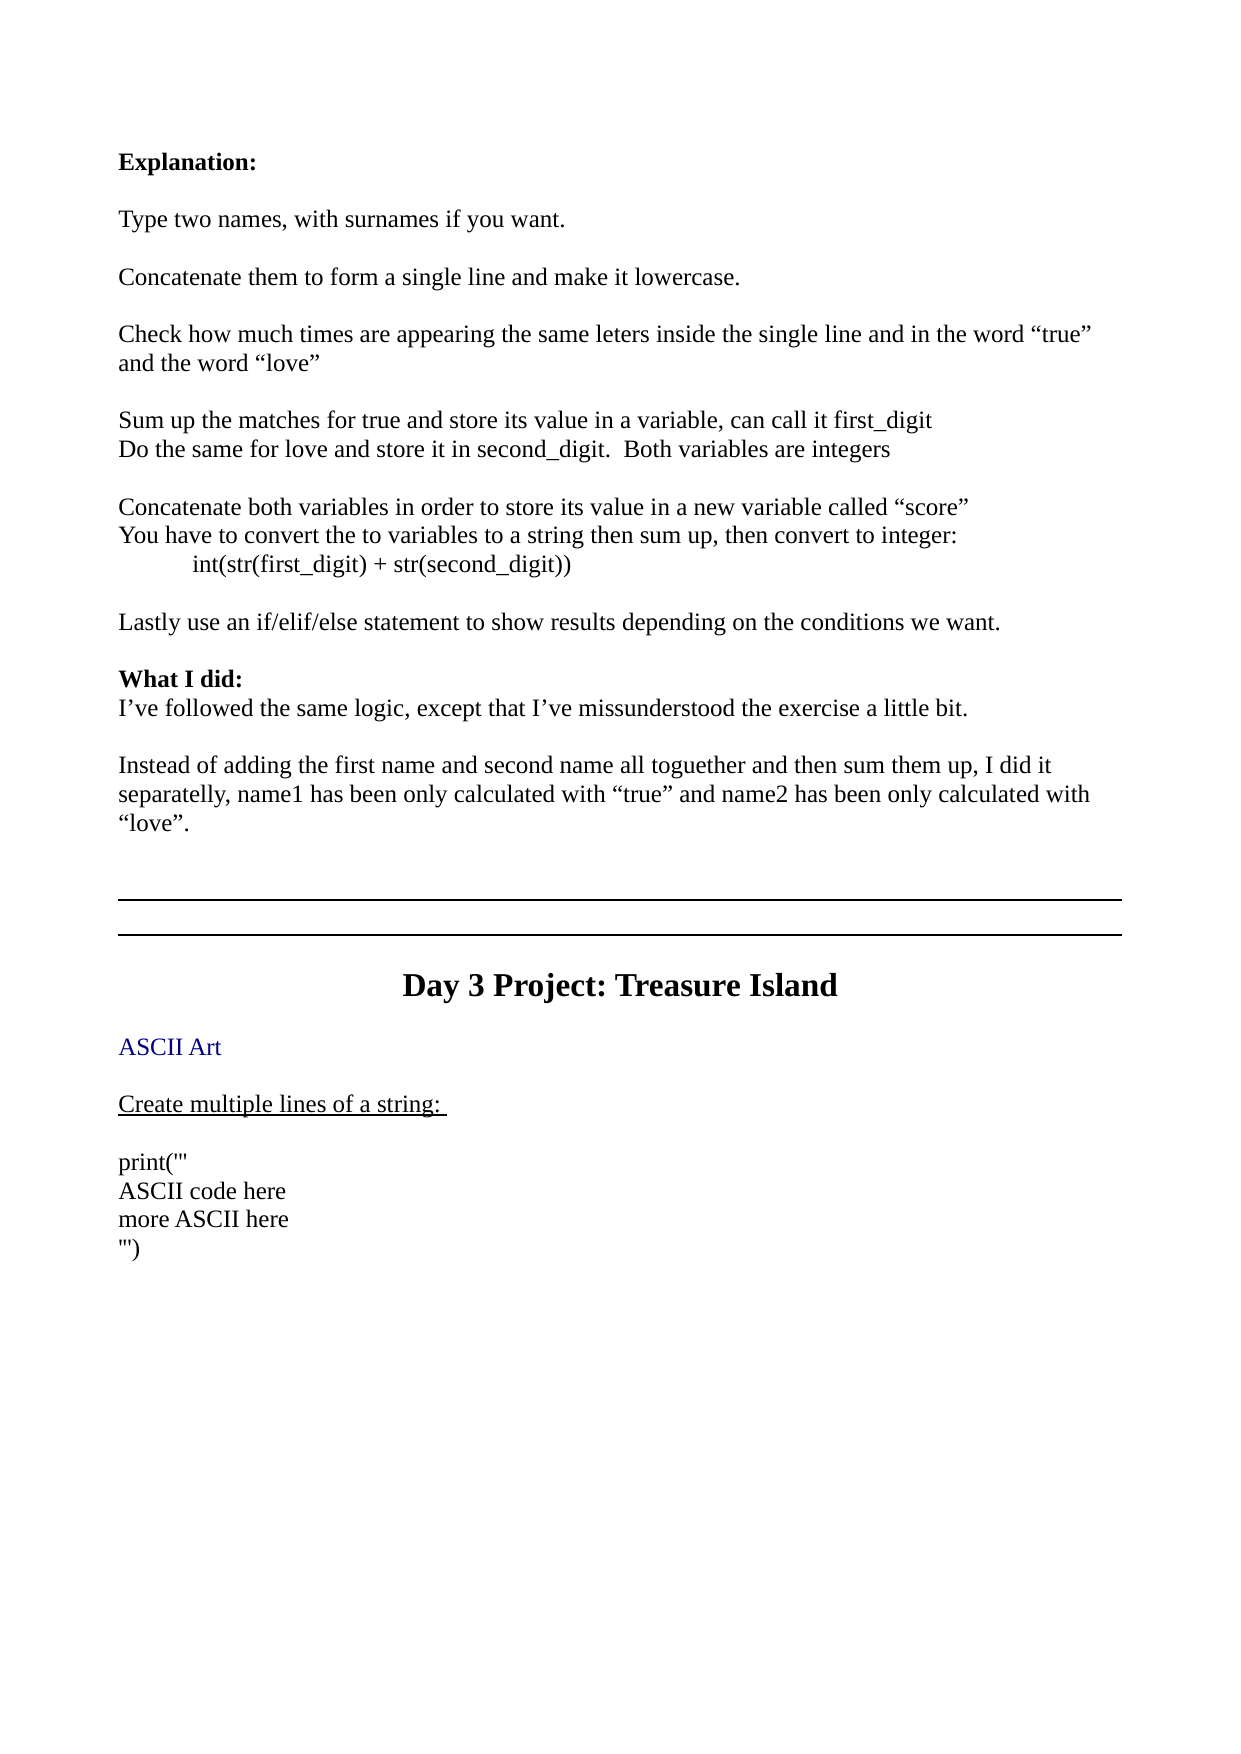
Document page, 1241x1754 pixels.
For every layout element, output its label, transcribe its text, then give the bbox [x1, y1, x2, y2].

text Concatenate both variables in order to store its value in a new variable called “score” [118, 492, 1122, 521]
text ASCII Art [118, 1032, 1122, 1061]
text Explanation: [118, 147, 1122, 176]
text Concatenate them to form a single line and make it lowercase. [118, 262, 1122, 291]
text Type two names, with surnames if you want. [118, 204, 1122, 233]
text Instead of adding the first name and second name all toguether and then sum them up, I did it separatelly, name1 has been only calculated with “true” and name2 has been only calculated with “love”. [118, 751, 1122, 837]
text You have to convert the to variables to a string then sum up, then convert to integer: [118, 521, 1122, 549]
text print(''' [118, 1147, 1122, 1176]
text What I did: [118, 664, 1122, 693]
text Sum up the matches for true and store its value in a variable, can call it first_digit [118, 406, 1122, 434]
text ''') [118, 1233, 1122, 1262]
text Check how much times are appearing the same leters inside the single line and in the word “true” and the word “love” [118, 319, 1122, 377]
text Do the same for love and store it in second_digit. Both variables are integers [118, 434, 1122, 463]
text int(str(first_digit) + str(second_digit)) [118, 549, 1122, 578]
text ASCII code here [118, 1176, 1122, 1204]
text Day 3 Project: Treasure Island [118, 965, 1122, 1003]
text Create multiple lines of a string: [118, 1089, 1122, 1118]
text more ASCII here [118, 1204, 1122, 1233]
text I’ve followed the same logic, except that I’ve missunderstood the exercise a little bit. [118, 693, 1122, 722]
text Lastly use an if/elif/else statement to show results depending on the conditions we want. [118, 607, 1122, 636]
